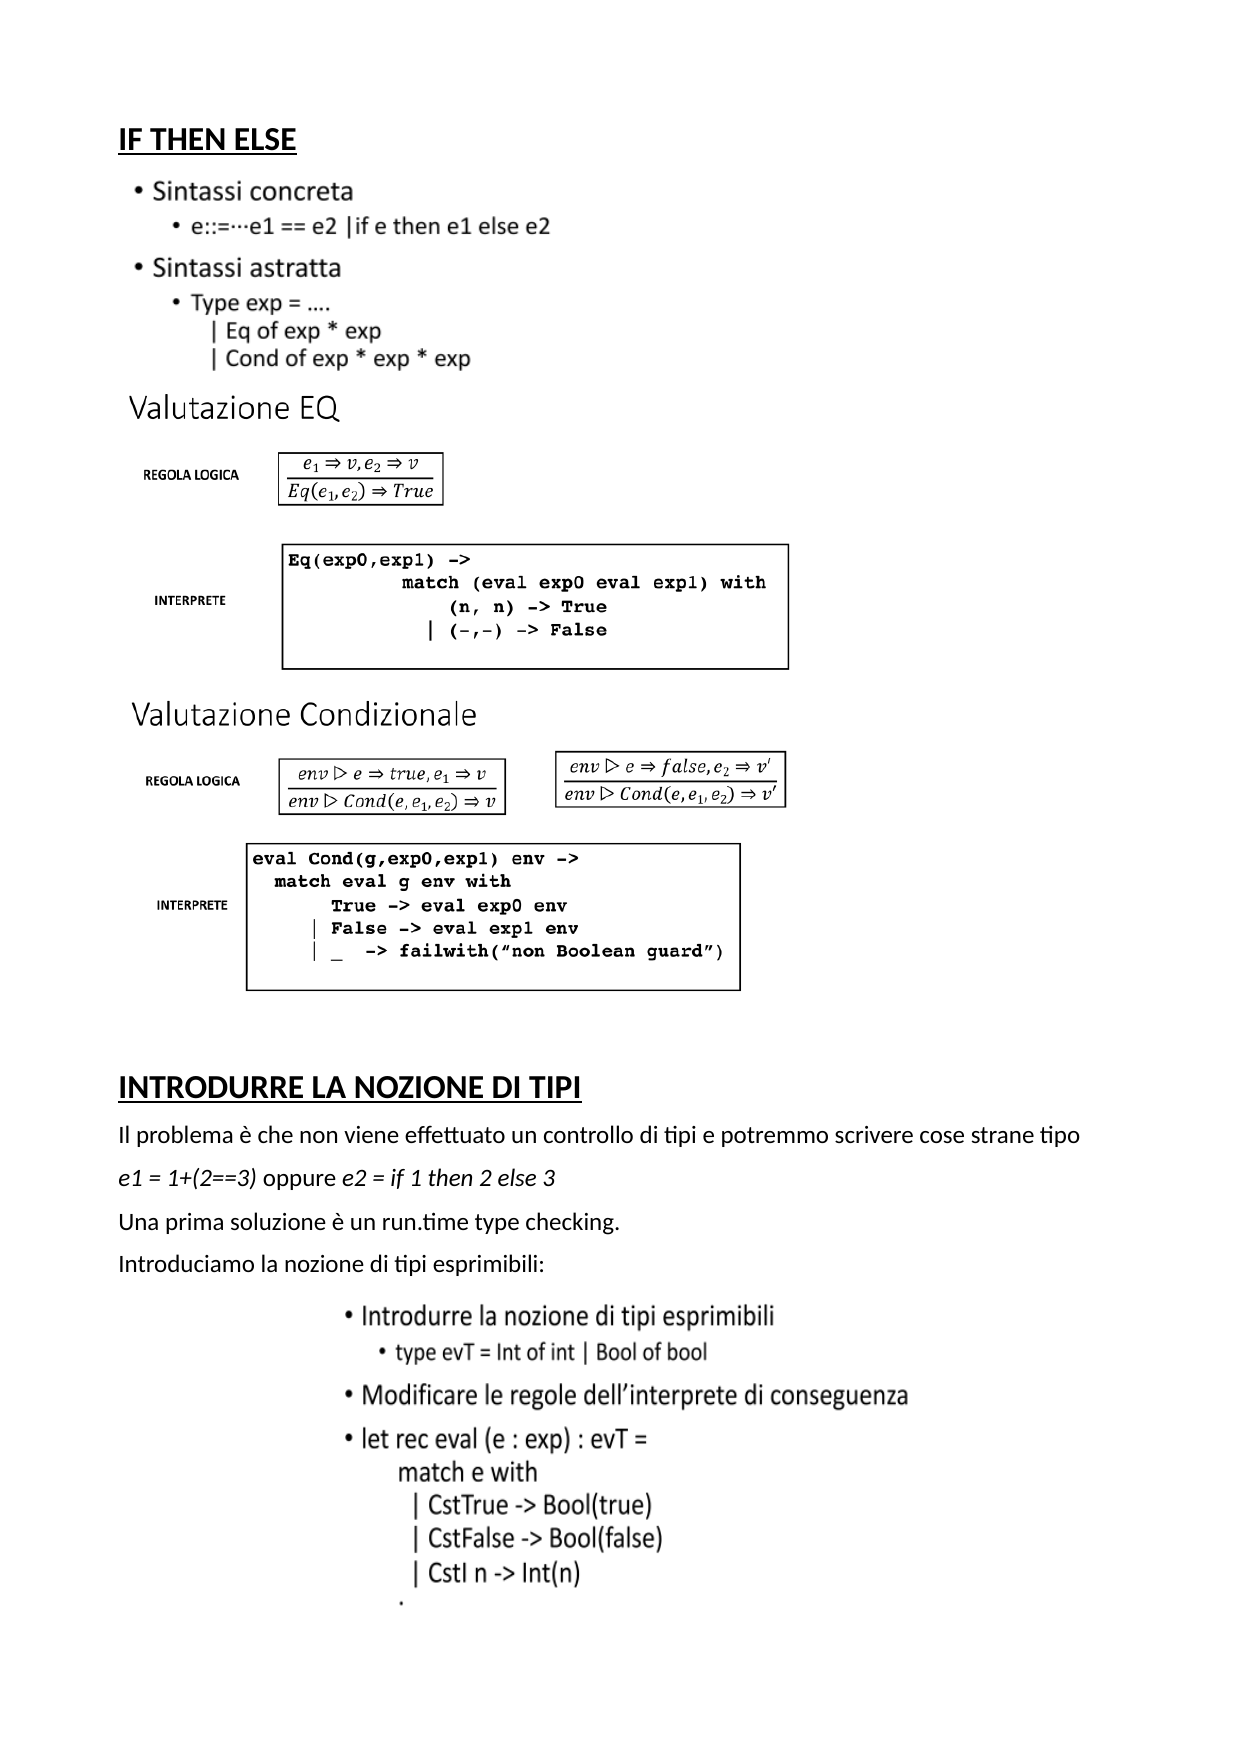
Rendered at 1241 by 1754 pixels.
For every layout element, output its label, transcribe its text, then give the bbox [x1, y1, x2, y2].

text Il problema è che non viene effettuato un controllo di tipi e potremmo scrivere cose strane tipo [118, 1119, 1122, 1150]
picture [326, 1291, 915, 1606]
subtitle IF THEN ELSE [118, 118, 1122, 159]
text Introduciamo la nozione di tipi esprimibili: [118, 1249, 1122, 1279]
text e1 = 1+(2==3) oppure e2 = if 1 then 2 else 3 [118, 1163, 1122, 1193]
picture [122, 171, 794, 675]
subtitle INTRODURRE LA NOZIONE DI TIPI [118, 1066, 1122, 1107]
text Una prima soluzione è un run.time type checking. [118, 1206, 1122, 1236]
picture [122, 691, 791, 999]
